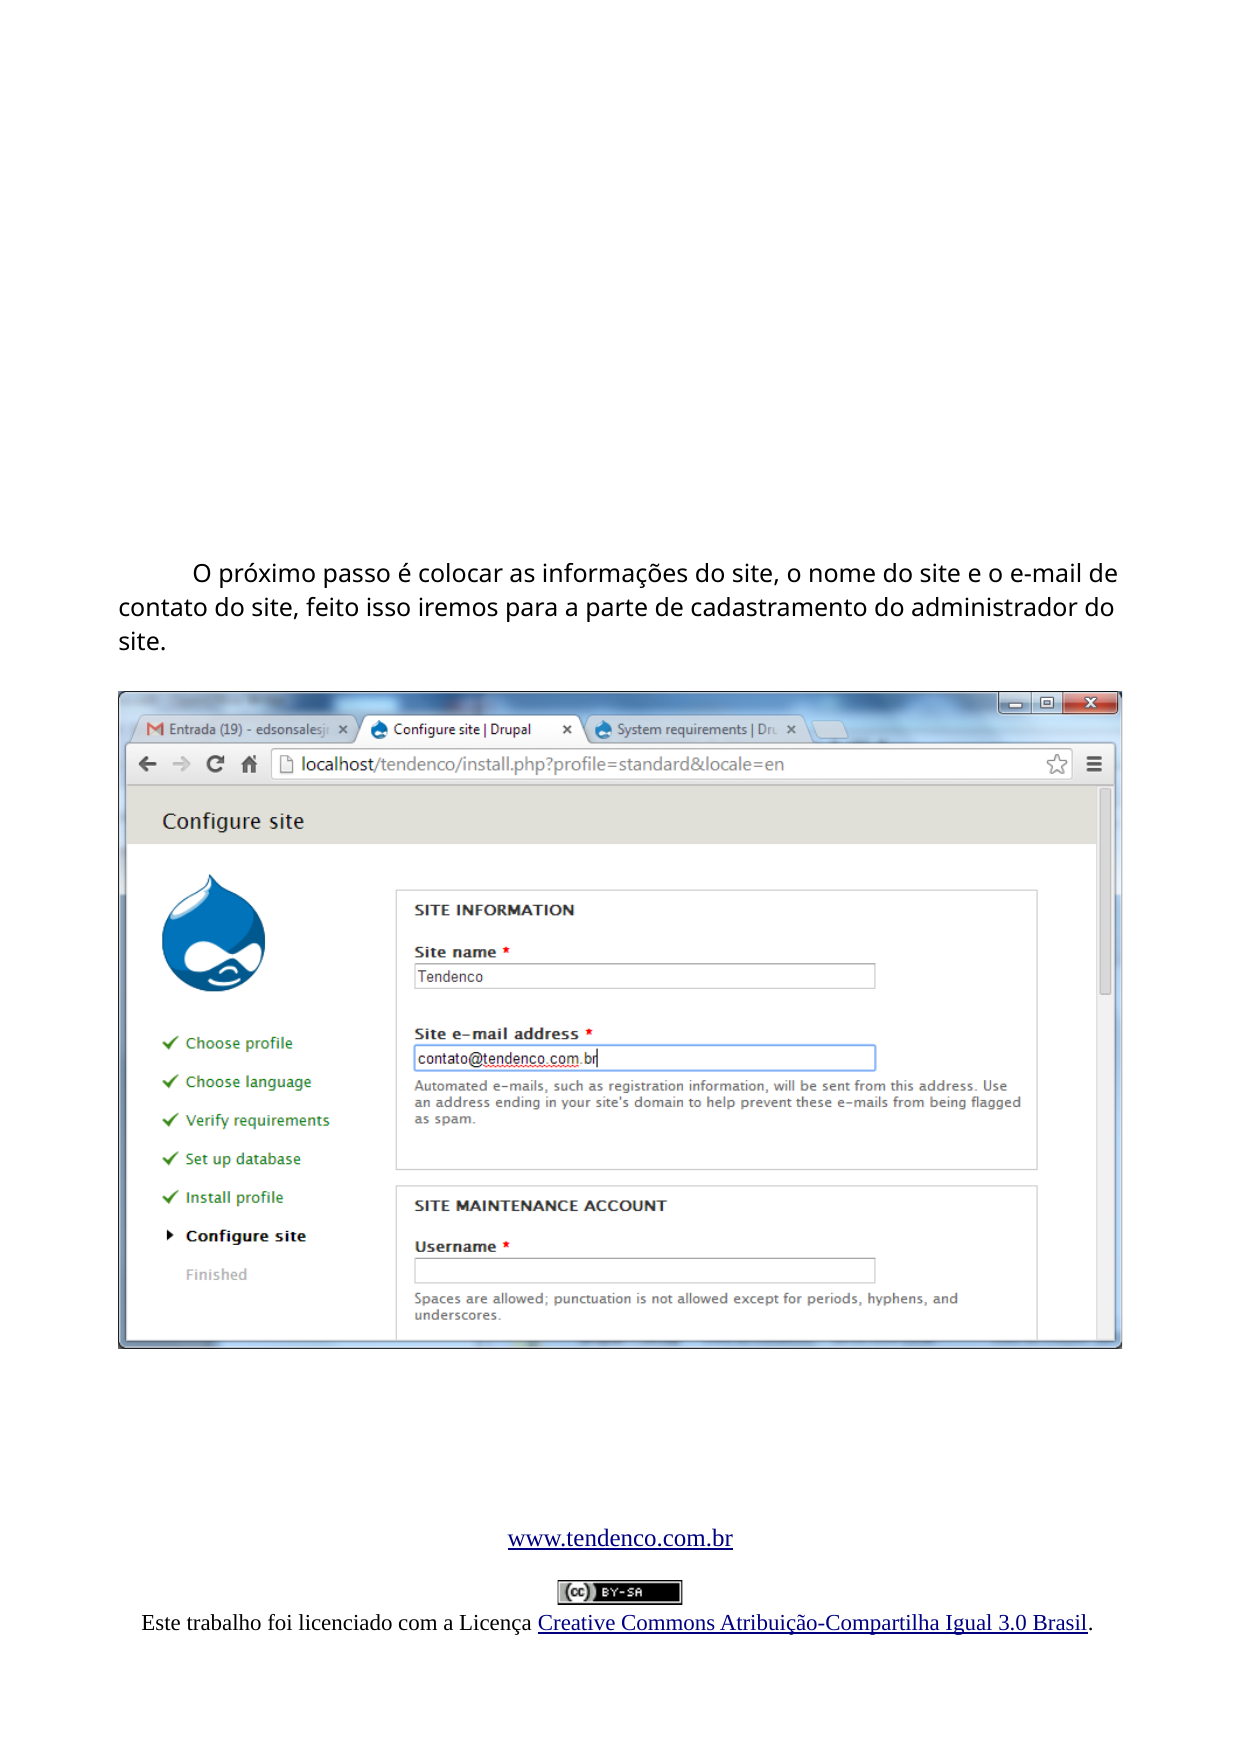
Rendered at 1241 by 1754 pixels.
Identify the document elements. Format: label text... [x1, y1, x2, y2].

text O próximo passo é colocar as informações do site, o nome do site e o e-mail de contato do site, feito isso iremos para a parte de cadastramento do administrador do site. [118, 555, 1122, 658]
picture [557, 1580, 683, 1605]
picture [118, 691, 1123, 1349]
